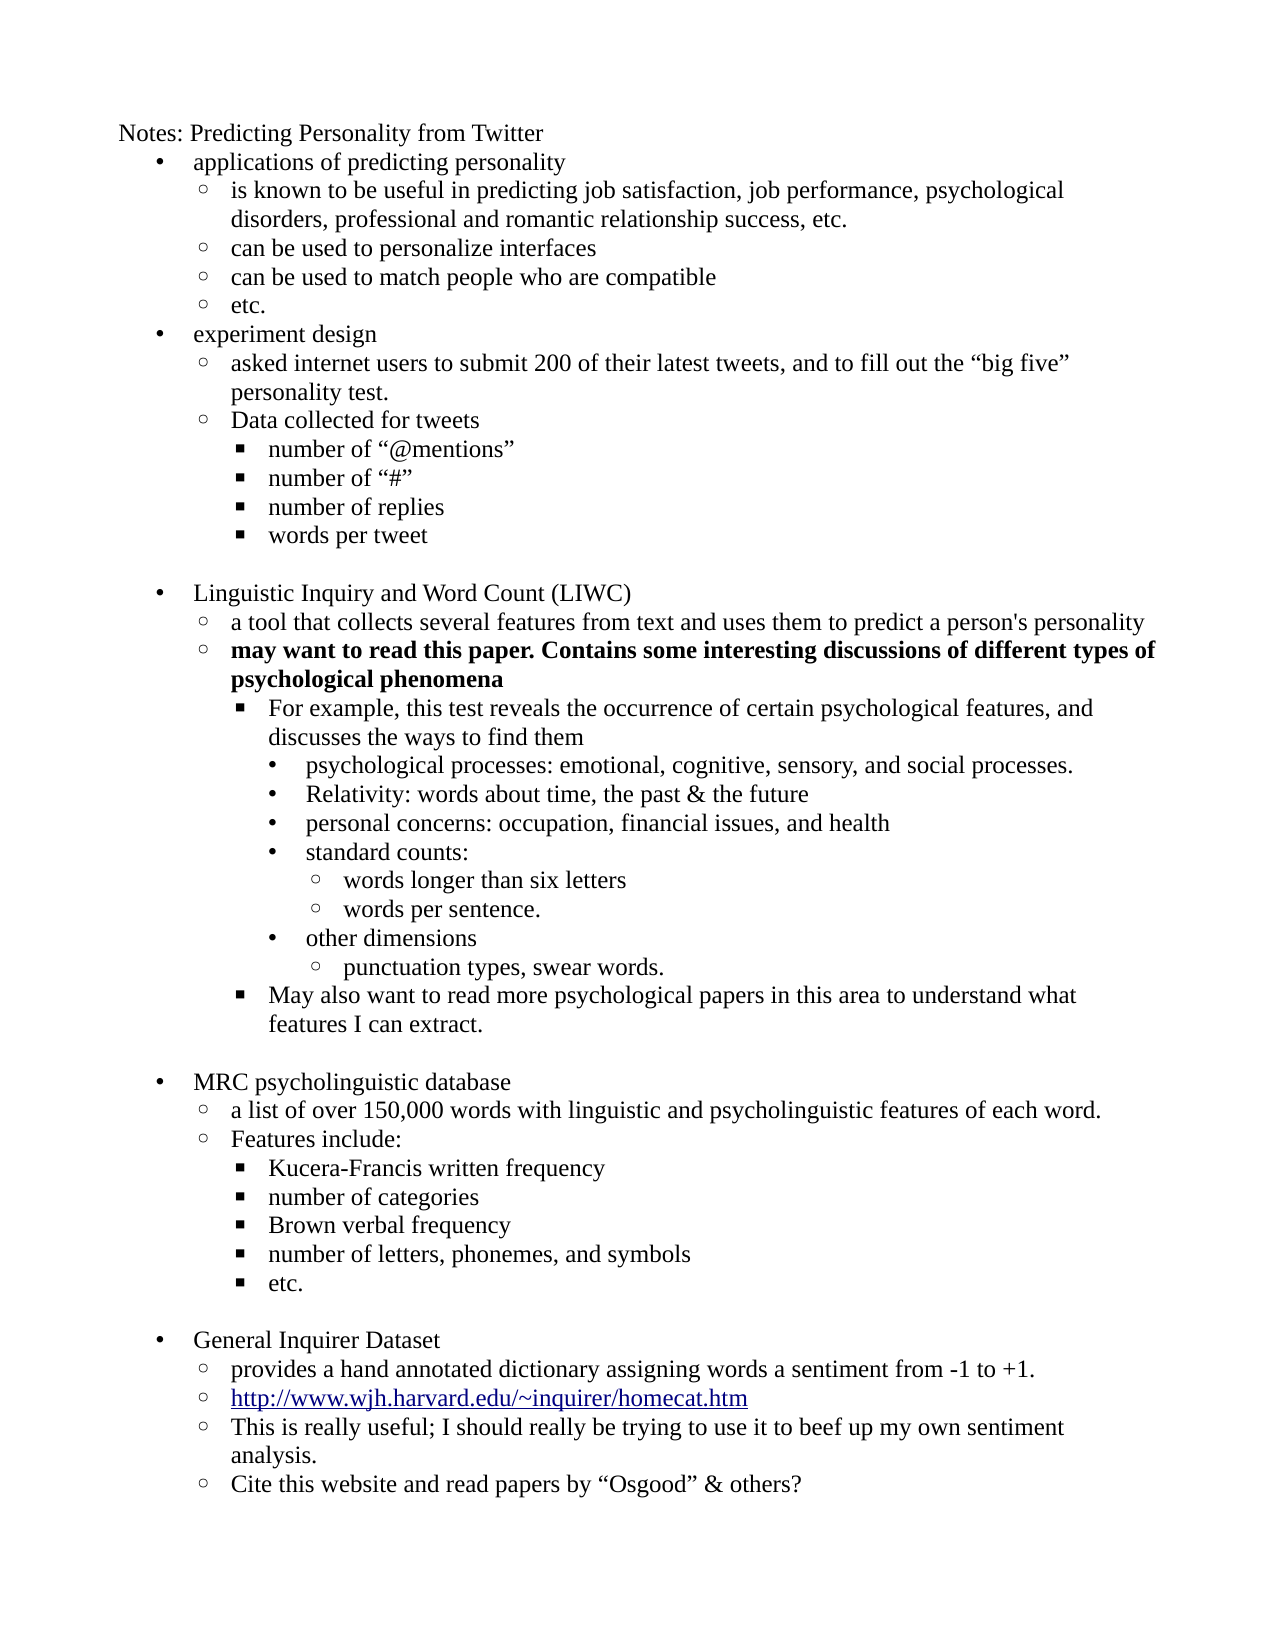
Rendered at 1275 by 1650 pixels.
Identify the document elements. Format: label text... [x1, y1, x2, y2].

text Notes: Predicting Personality from Twitter [118, 118, 1157, 147]
list For example, this test reveals the occurrence of certain psychological features, and discusses the ways to find them [231, 693, 1157, 751]
list Data collected for tweets [193, 406, 1157, 434]
list General Inquirer Dataset [156, 1326, 1157, 1354]
list can be used to personalize interfaces [193, 233, 1157, 262]
list words per tweet [231, 521, 1157, 578]
list etc. [193, 291, 1157, 319]
list Features include: [193, 1124, 1157, 1153]
list number of categories [231, 1182, 1157, 1211]
list number of “@mentions” [231, 434, 1157, 463]
list Kucera-Francis written frequency [231, 1153, 1157, 1182]
list may want to read this paper. Contains some interesting discussions of different types of psychological phenomena [193, 636, 1157, 693]
list is known to be useful in predicting job satisfaction, job performance, psychological disorders, professional and romantic relationship success, etc. [193, 176, 1157, 233]
list applications of predicting personality [156, 147, 1157, 176]
list experiment design [156, 319, 1157, 348]
list number of replies [231, 492, 1157, 521]
list Linguistic Inquiry and Word Count (LIWC) [156, 578, 1157, 607]
list asked internet users to submit 200 of their latest tweets, and to fill out the “big five” personality test. [193, 348, 1157, 406]
list number of letters, phonemes, and symbols [231, 1239, 1157, 1268]
list etc. [231, 1268, 1157, 1326]
list This is really useful; I should really be trying to use it to beef up my own sentiment analysis. [193, 1412, 1157, 1469]
list psychological processes: emotional, cognitive, sensory, and social processes. [268, 751, 1157, 779]
list Relativity: words about time, the past & the future [268, 779, 1157, 808]
list a list of over 150,000 words with linguistic and psycholinguistic features of each word. [193, 1096, 1157, 1124]
list May also want to read more psychological papers in this area to understand what features I can extract. [231, 981, 1157, 1067]
list a tool that collects several features from text and uses them to predict a person's personality [193, 607, 1157, 636]
list words per sentence. [306, 894, 1157, 923]
list can be used to match people who are compatible [193, 262, 1157, 291]
list words longer than six letters [306, 866, 1157, 894]
list personal concerns: occupation, financial issues, and health [268, 808, 1157, 837]
list number of “#” [231, 463, 1157, 492]
list provides a hand annotated dictionary assigning words a sentiment from -1 to +1. [193, 1354, 1157, 1383]
list Brown verbal frequency [231, 1211, 1157, 1239]
list Cite this website and read papers by “Osgood” & others? [193, 1469, 1157, 1498]
list standard counts: [268, 837, 1157, 866]
list punctuation types, swear words. [306, 952, 1157, 981]
list other dimensions [268, 923, 1157, 952]
list MRC psycholinguistic database [156, 1067, 1157, 1096]
list http://www.wjh.harvard.edu/~inquirer/homecat.htm [193, 1383, 1157, 1412]
